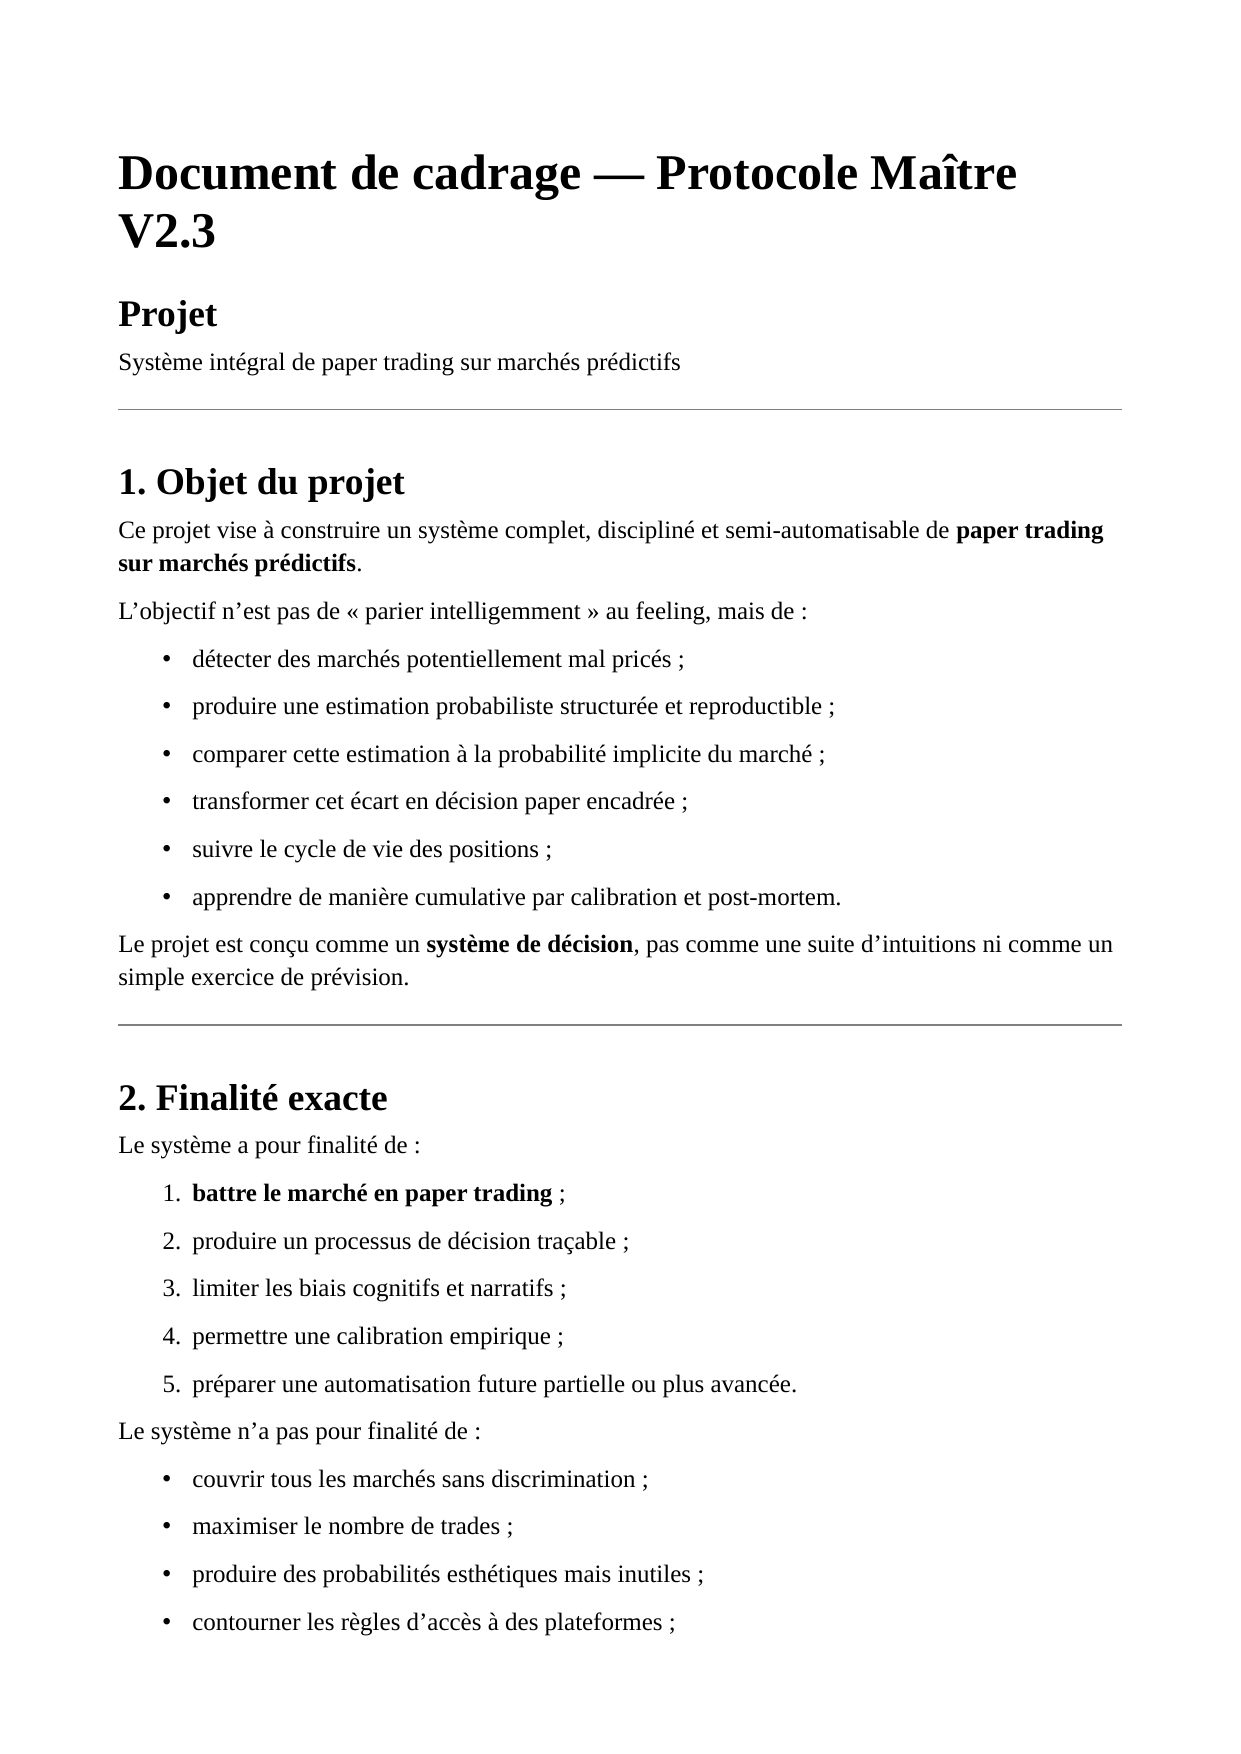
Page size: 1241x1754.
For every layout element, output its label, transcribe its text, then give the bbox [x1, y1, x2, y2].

subtitle 1. Objet du projet [118, 460, 1122, 503]
subtitle Document de cadrage — Protocole Maître V2.3 [118, 143, 1122, 258]
list contourner les règles d’accès à des plateformes ; [162, 1607, 1122, 1635]
list détecter des marchés potentiellement mal pricés ; [162, 644, 1122, 672]
text Le système a pour finalité de : [118, 1131, 1122, 1159]
text Système intégral de paper trading sur marchés prédictifs [118, 347, 1122, 376]
text L’objectif n’est pas de « parier intelligemment » au feeling, mais de : [118, 596, 1122, 625]
list produire des probabilités esthétiques mais inutiles ; [162, 1559, 1122, 1588]
text Ce projet vise à construire un système complet, discipliné et semi-automatisable de paper trading sur marchés prédictifs. [118, 515, 1122, 577]
list couvrir tous les marchés sans discrimination ; [162, 1464, 1122, 1493]
list préparer une automatisation future partielle ou plus avancée. [162, 1369, 1122, 1397]
text Le projet est conçu comme un système de décision, pas comme une suite d’intuitions ni comme un simple exercice de prévision. [118, 929, 1122, 991]
list suivre le cycle de vie des positions ; [162, 834, 1122, 863]
list produire une estimation probabiliste structurée et reproductible ; [162, 691, 1122, 720]
list permettre une calibration empirique ; [162, 1321, 1122, 1350]
list comparer cette estimation à la probabilité implicite du marché ; [162, 739, 1122, 768]
list apprendre de manière cumulative par calibration et post-mortem. [162, 882, 1122, 910]
subtitle 2. Finalité exacte [118, 1075, 1122, 1118]
subtitle Projet [118, 291, 1122, 334]
list transformer cet écart en décision paper encadrée ; [162, 786, 1122, 815]
text Le système n’a pas pour finalité de : [118, 1416, 1122, 1445]
list limiter les biais cognitifs et narratifs ; [162, 1273, 1122, 1302]
list produire un processus de décision traçable ; [162, 1226, 1122, 1254]
list battre le marché en paper trading ; [162, 1178, 1122, 1207]
list maximiser le nombre de trades ; [162, 1511, 1122, 1540]
